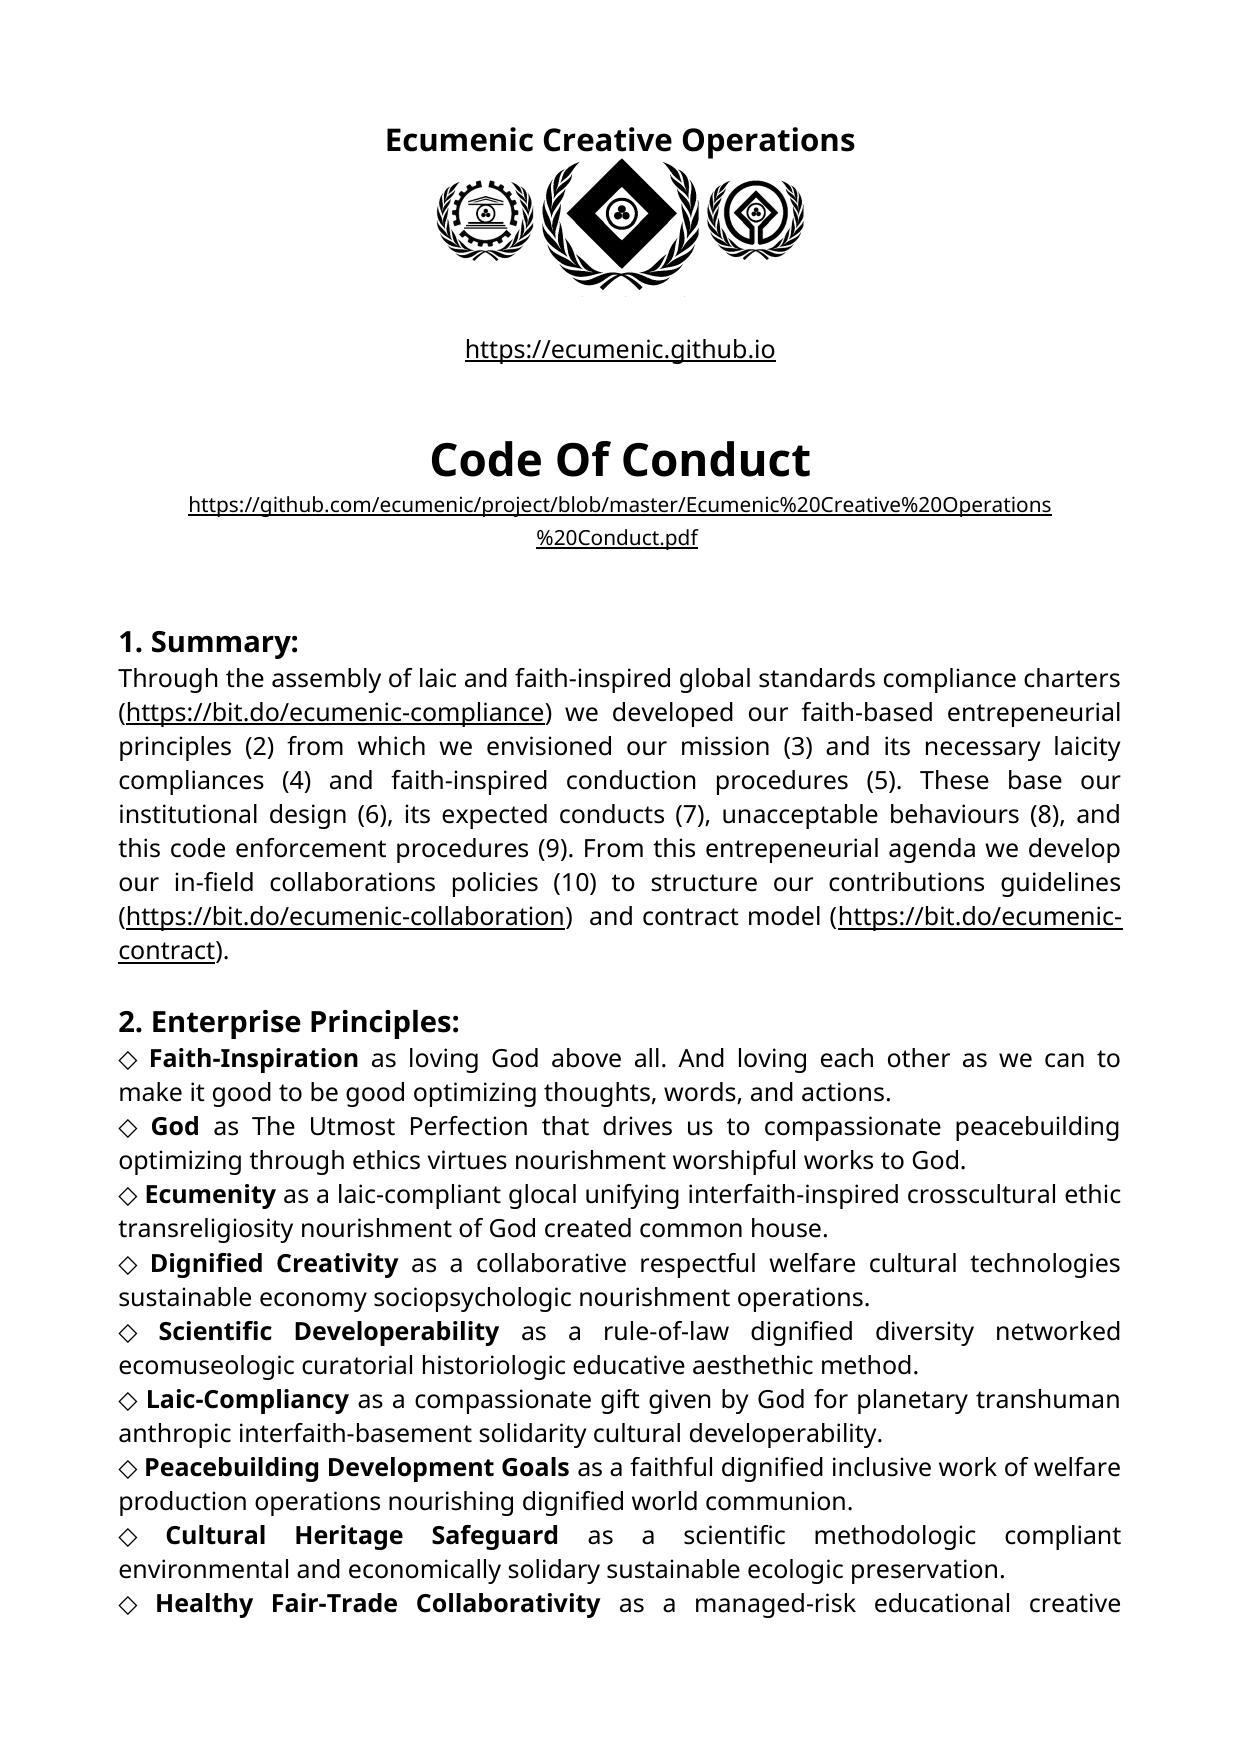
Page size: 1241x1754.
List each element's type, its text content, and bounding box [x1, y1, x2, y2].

text ◇ Cultural Heritage Safeguard as a scientific methodologic compliant environmental and economically solidary sustainable ecologic preservation. [118, 1518, 1122, 1586]
text 2. Enterprise Principles: [118, 1001, 1122, 1041]
text Ecumenic Creative Operations [118, 118, 1122, 161]
text https://ecumenic.github.io [118, 331, 1122, 365]
text ◇ Faith-Inspiration as loving God above all. And loving each other as we can to make it good to be good optimizing thoughts, words, and actions. [118, 1041, 1122, 1109]
text ◇ God as The Utmost Perfection that drives us to compassionate peacebuilding optimizing through ethics virtues nourishment worshipful works to God. [118, 1109, 1122, 1177]
picture [428, 147, 813, 298]
text ◇ Ecumenity as a laic-compliant glocal unifying interfaith-inspired crosscultural ethic transreligiosity nourishment of God created common house. [118, 1177, 1122, 1245]
text ◇ Healthy Fair-Trade Collaborativity as a managed-risk educational creative [118, 1586, 1122, 1620]
text ◇ Dignified Creativity as a collaborative respectful welfare cultural technologies sustainable economy sociopsychologic nourishment operations. [118, 1245, 1122, 1313]
text https://github.com/ecumenic/project/blob/master/Ecumenic%20Creative%20Operations%20Conduct.pdf [118, 490, 1122, 553]
text ◇ Peacebuilding Development Goals as a faithful dignified inclusive work of welfare production operations nourishing dignified world communion. [118, 1449, 1122, 1518]
text ◇ Laic-Compliancy as a compassionate gift given by God for planetary transhuman anthropic interfaith-basement solidarity cultural developerability. [118, 1381, 1122, 1449]
text Code Of Conduct [118, 428, 1122, 490]
text Through the assembly of laic and faith-inspired global standards compliance charters (https://bit.do/ecumenic-compliance) we developed our faith-based entrepeneurial principles (2) from which we envisioned our mission (3) and its necessary laicity compliances (4) and faith-inspired conduction procedures (5). These base our institutional design (6), its expected conducts (7), unacceptable behaviours (8), and this code enforcement procedures (9). From this entrepeneurial agenda we develop our in-field collaborations policies (10) to structure our contributions guidelines (https://bit.do/ecumenic-collaboration) and contract model (https://bit.do/ecumenic-contract). [118, 661, 1122, 967]
text 1. Summary: [118, 621, 1122, 661]
text ◇ Scientific Developerability as a rule-of-law dignified diversity networked ecomuseologic curatorial historiologic educative aesthethic method. [118, 1313, 1122, 1381]
